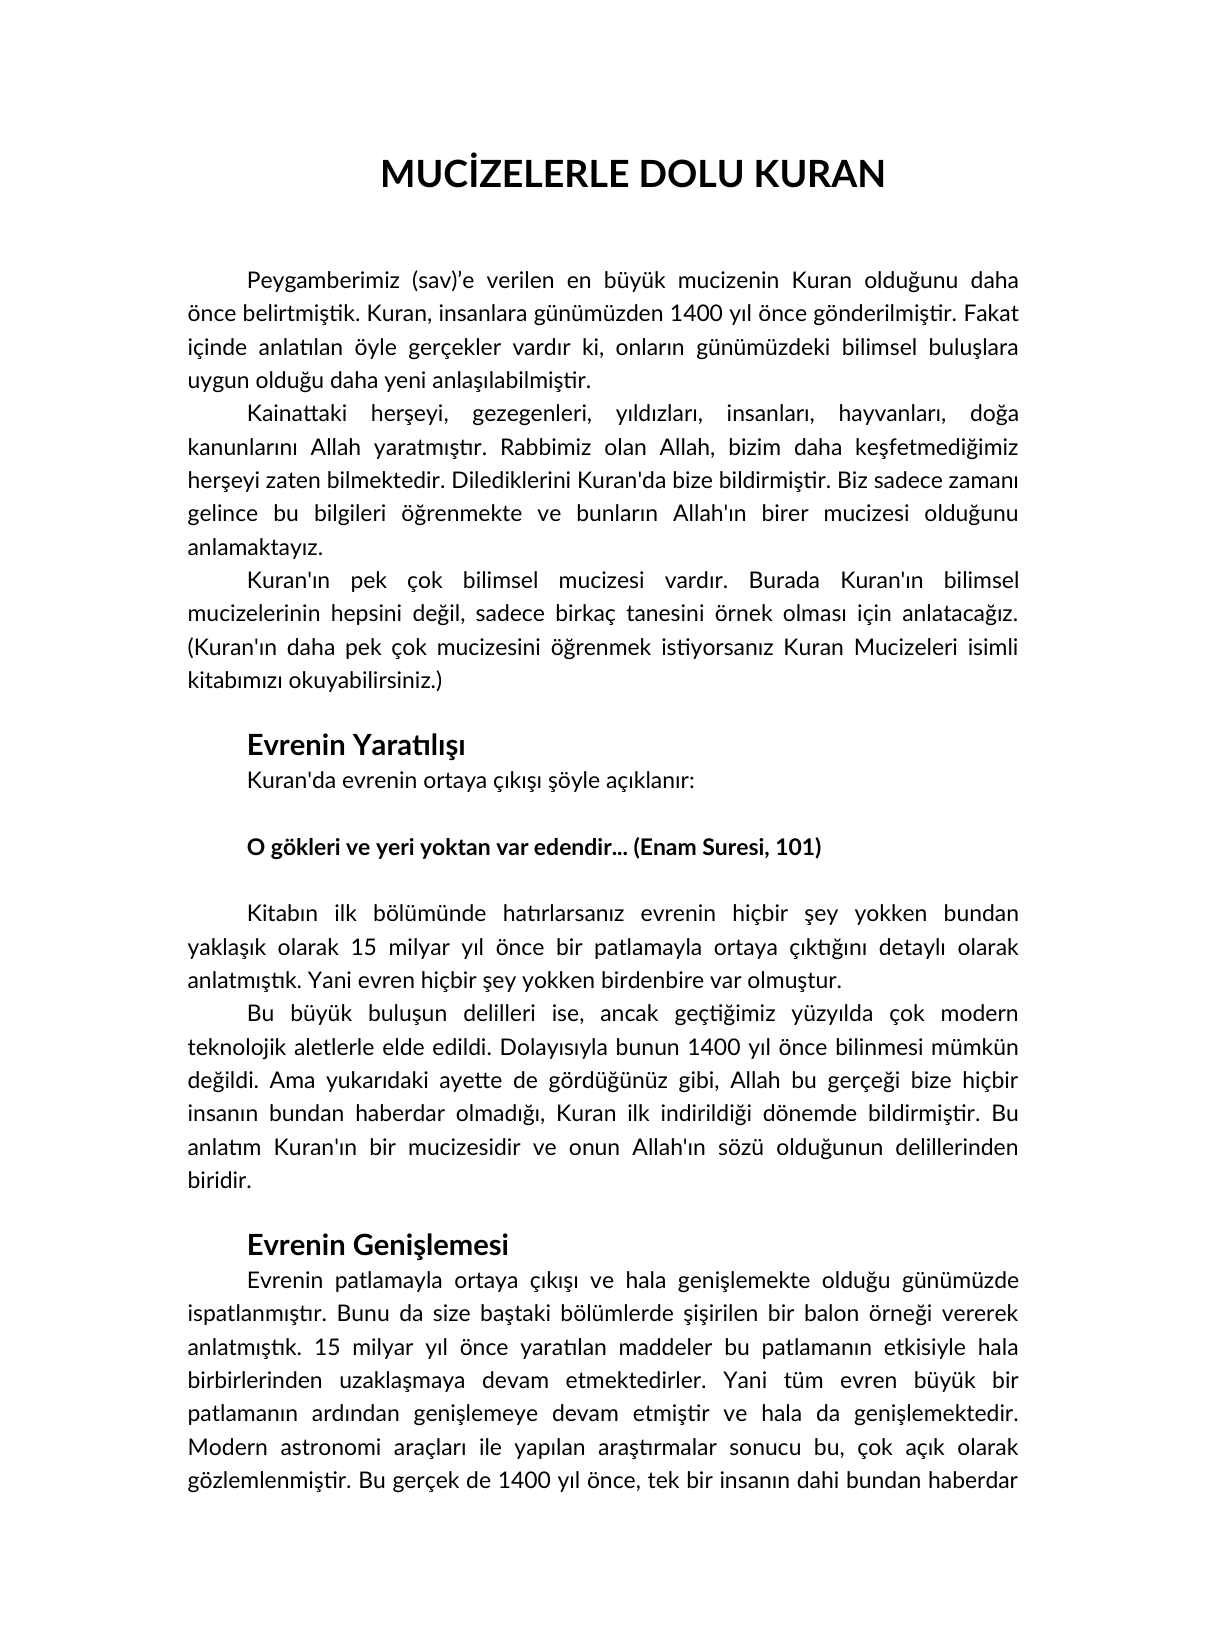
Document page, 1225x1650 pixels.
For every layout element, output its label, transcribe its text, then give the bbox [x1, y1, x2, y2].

text Peygamberimiz (sav)’e verilen en büyük mucizenin Kuran olduğunu daha önce belirtmiştik. Kuran, insanlara günümüzden 1400 yıl önce gönderilmiştir. Fakat içinde anlatılan öyle gerçekler vardır ki, onların günümüzdeki bilimsel buluşlara uygun olduğu daha yeni anlaşılabilmiştir. [187, 262, 1020, 395]
text Kuran'da evrenin ortaya çıkışı şöyle açıklanır: [187, 762, 1020, 795]
text Evrenin Genişlemesi [187, 1228, 1020, 1262]
text Kitabın ilk bölümünde hatırlarsanız evrenin hiçbir şey yokken bundan yaklaşık olarak 15 milyar yıl önce bir patlamayla ortaya çıktığını detaylı olarak anlatmıştık. Yani evren hiçbir şey yokken birdenbire var olmuştur. [187, 895, 1020, 995]
text MUCİZELERLE DOLU KURAN [187, 150, 1020, 195]
text O gökleri ve yeri yoktan var edendir... (Enam Suresi, 101) [187, 828, 1020, 862]
text Bu büyük buluşun delilleri ise, ancak geçtiğimiz yüzyılda çok modern teknolojik aletlerle elde edildi. Dolayısıyla bunun 1400 yıl önce bilinmesi mümkün değildi. Ama yukarıdaki ayette de gördüğünüz gibi, Allah bu gerçeği bize hiçbir insanın bundan haberdar olmadığı, Kuran ilk indirildiği dönemde bildirmiştir. Bu anlatım Kuran'ın bir mucizesidir ve onun Allah'ın sözü olduğunun delillerinden biridir. [187, 995, 1020, 1195]
text Evrenin Yaratılışı [187, 728, 1020, 762]
text Evrenin patlamayla ortaya çıkışı ve hala genişlemekte olduğu günümüzde ispatlanmıştır. Bunu da size baştaki bölümlerde şişirilen bir balon örneği vererek anlatmıştık. 15 milyar yıl önce yaratılan maddeler bu patlamanın etkisiyle hala birbirlerinden uzaklaşmaya devam etmektedirler. Yani tüm evren büyük bir patlamanın ardından genişlemeye devam etmiştir ve hala da genişlemektedir. Modern astronomi araçları ile yapılan araştırmalar sonucu bu, çok açık olarak gözlemlenmiştir. Bu gerçek de 1400 yıl önce, tek bir insanın dahi bundan haberdar [187, 1262, 1020, 1495]
text Kuran'ın pek çok bilimsel mucizesi vardır. Burada Kuran'ın bilimsel mucizelerinin hepsini değil, sadece birkaç tanesini örnek olması için anlatacağız. (Kuran'ın daha pek çok mucizesini öğrenmek istiyorsanız Kuran Mucizeleri isimli kitabımızı okuyabilirsiniz.) [187, 562, 1020, 695]
text Kainattaki herşeyi, gezegenleri, yıldızları, insanları, hayvanları, doğa kanunlarını Allah yaratmıştır. Rabbimiz olan Allah, bizim daha keşfetmediğimiz herşeyi zaten bilmektedir. Dilediklerini Kuran'da bize bildirmiştir. Biz sadece zamanı gelince bu bilgileri öğrenmekte ve bunların Allah'ın birer mucizesi olduğunu anlamaktayız. [187, 395, 1020, 562]
